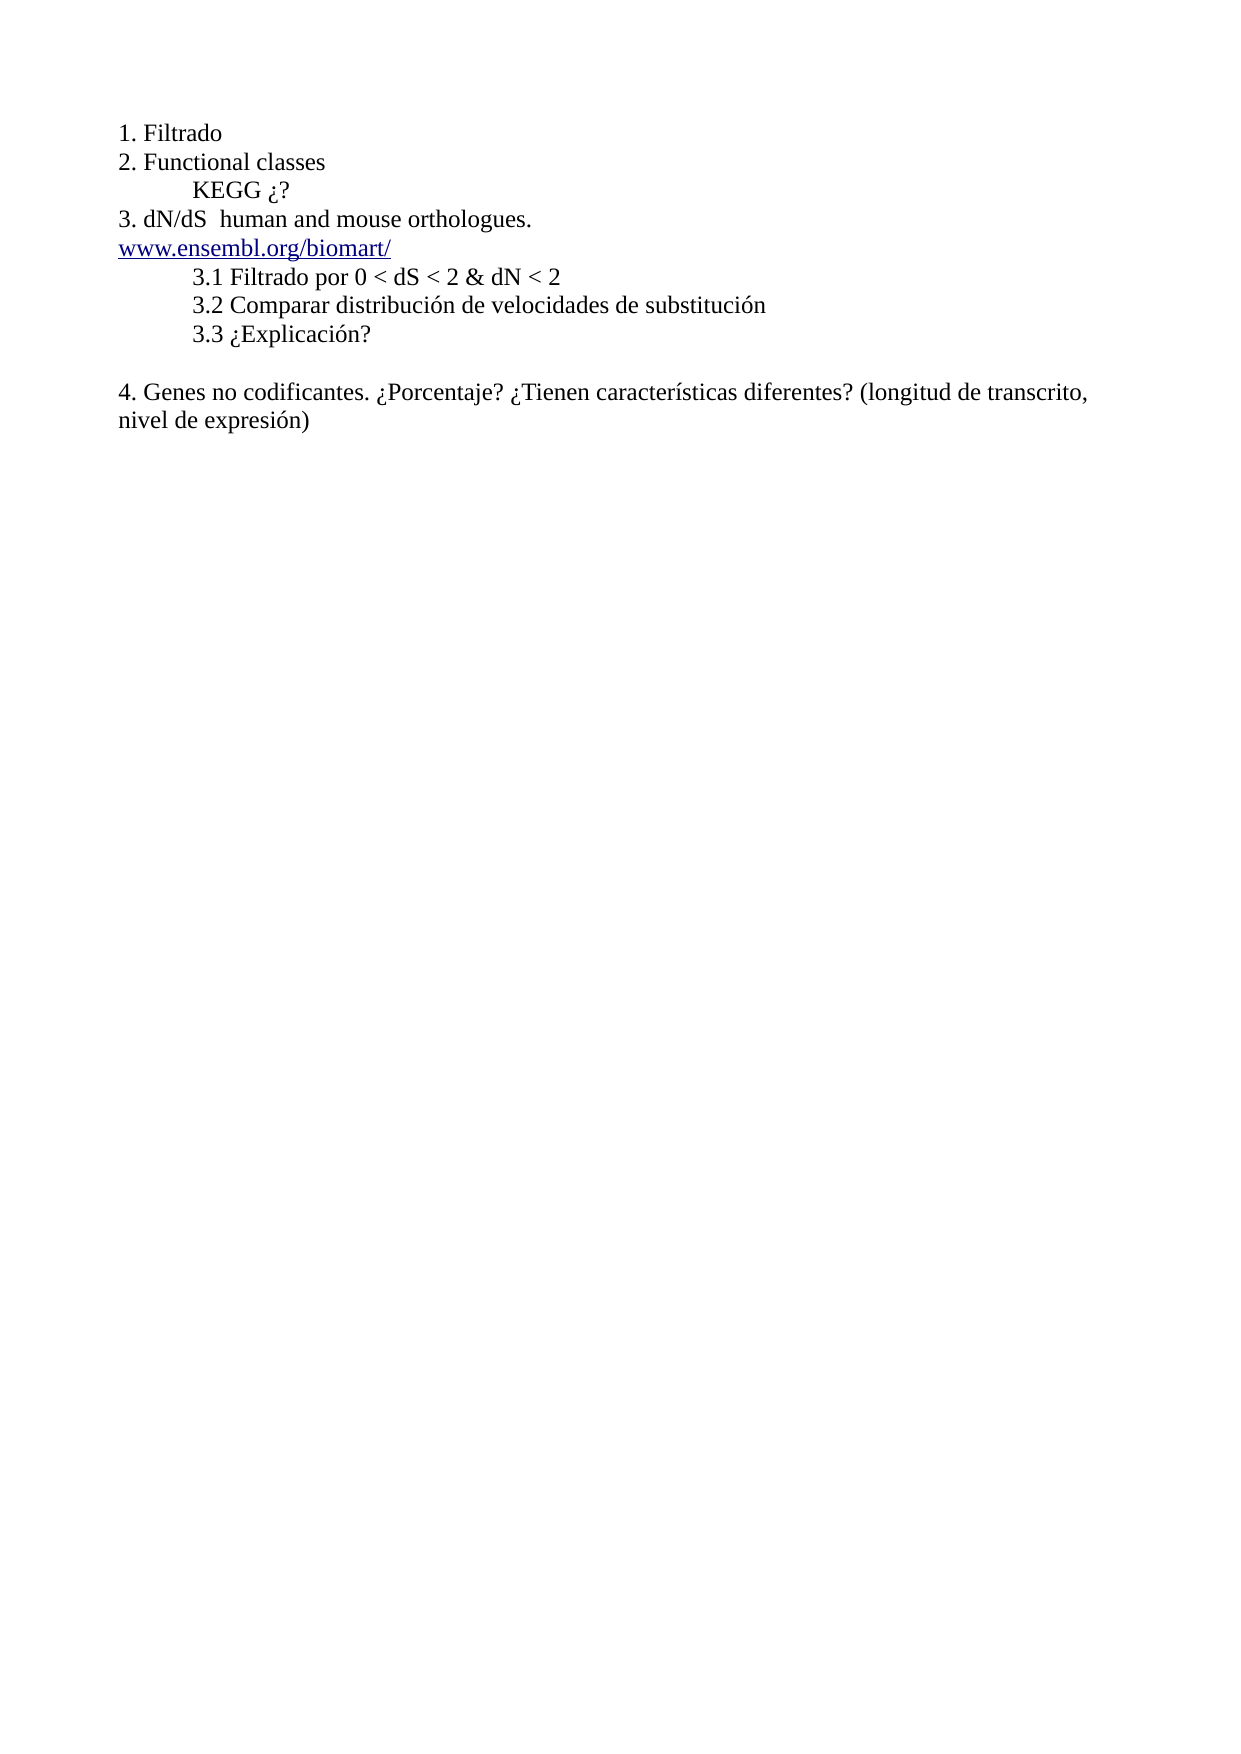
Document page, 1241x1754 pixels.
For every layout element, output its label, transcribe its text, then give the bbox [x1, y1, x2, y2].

text KEGG ¿? [118, 176, 1122, 204]
text 3.3 ¿Explicación? [118, 319, 1122, 348]
text 3. dN/dS human and mouse orthologues. [118, 204, 1122, 233]
text www.ensembl.org/biomart/ [118, 233, 1122, 262]
text 4. Genes no codificantes. ¿Porcentaje? ¿Tienen características diferentes? (longitud de transcrito, nivel de expresión) [118, 377, 1122, 434]
text 3.2 Comparar distribución de velocidades de substitución [118, 291, 1122, 319]
text 1. Filtrado [118, 118, 1122, 147]
text 2. Functional classes [118, 147, 1122, 176]
text 3.1 Filtrado por 0 < dS < 2 & dN < 2 [118, 262, 1122, 291]
